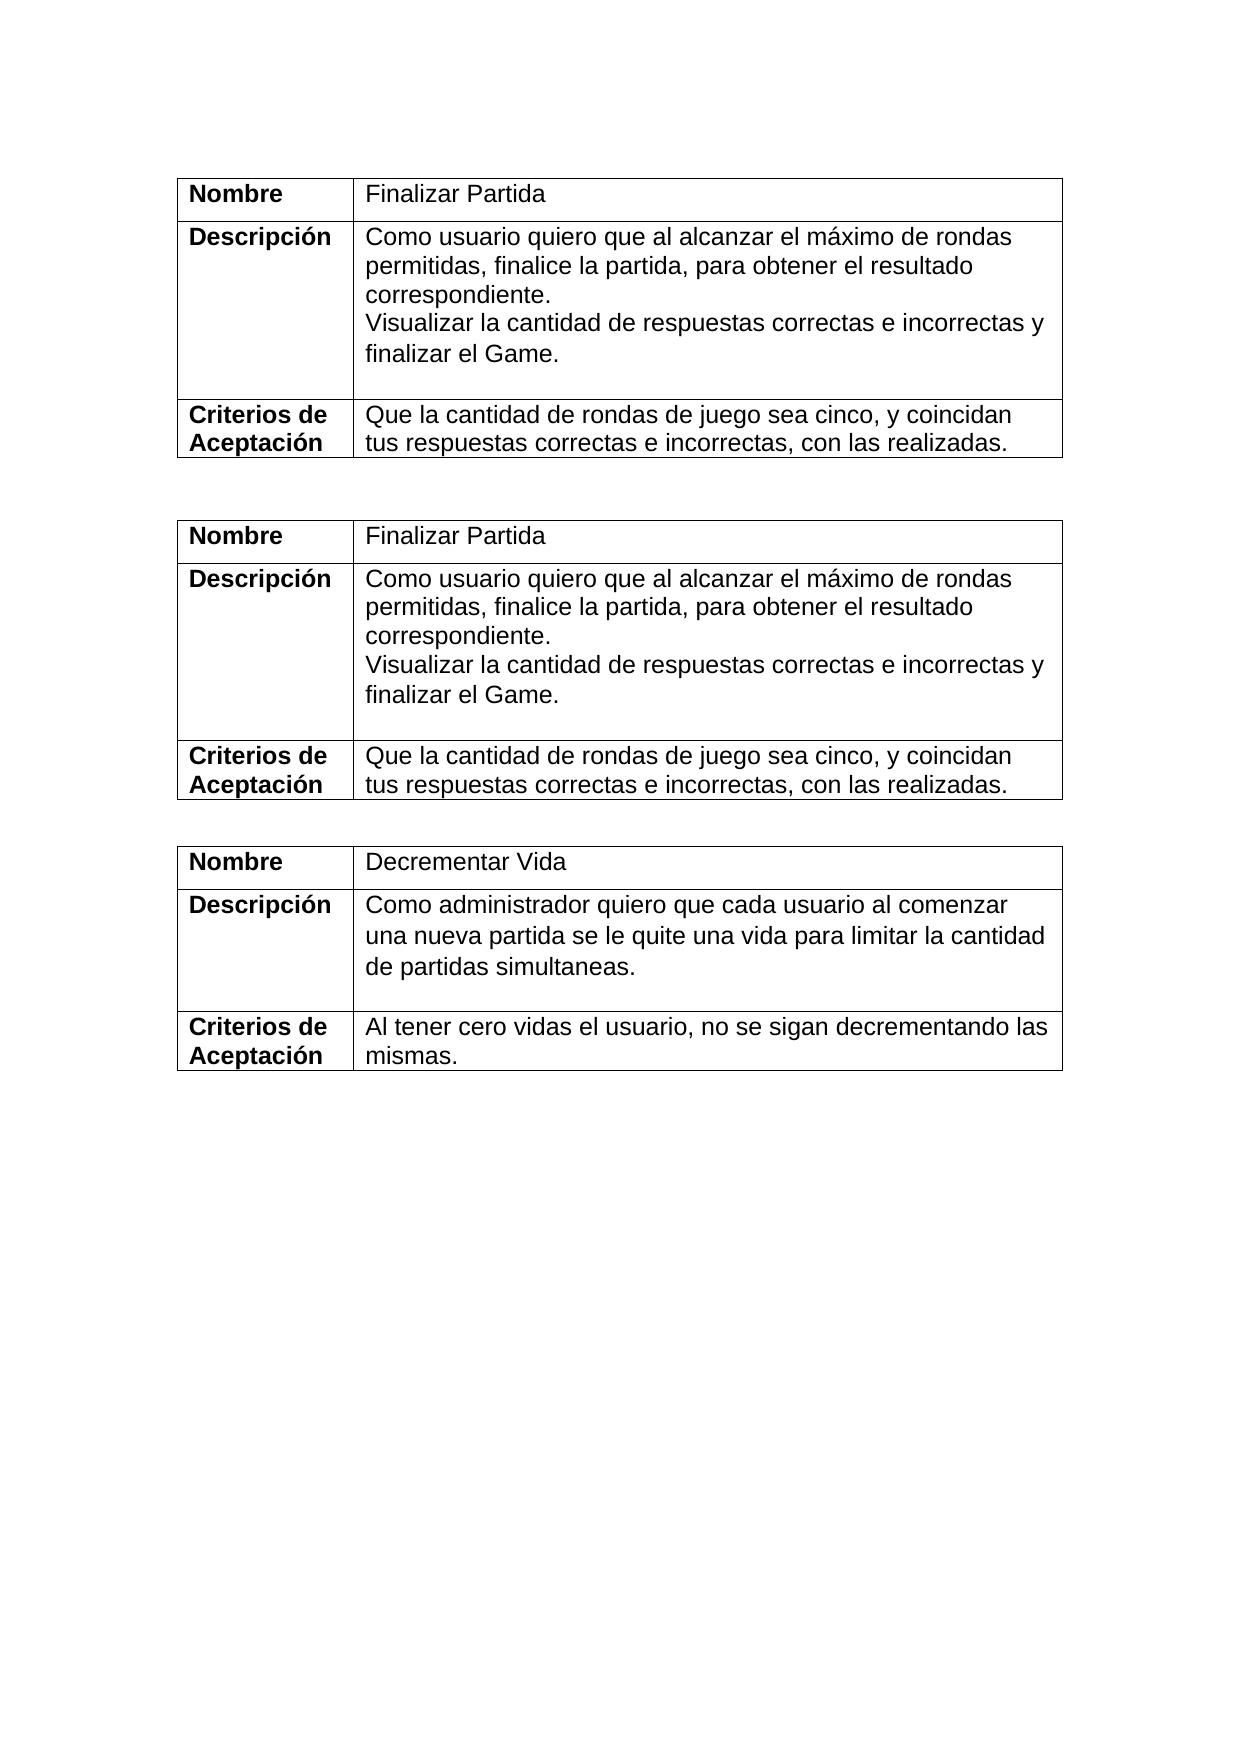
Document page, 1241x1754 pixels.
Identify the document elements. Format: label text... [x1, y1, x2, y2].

table_cell Como usuario quiero que al alcanzar el máximo de rondas permitidas, finalice la partida, para obtener el resultado correspondiente. Visualizar la cantidad de respuestas correctas e incorrectas y finalizar el Game. [354, 564, 1062, 740]
table_header Nombre [178, 179, 353, 221]
table_cell Descripción [178, 564, 353, 740]
table_cell Como administrador quiero que cada usuario al comenzar una nueva partida se le quite una vida para limitar la cantidad de partidas simultaneas. [354, 890, 1062, 1011]
table_header Decrementar Vida [354, 847, 1062, 889]
table_cell Como usuario quiero que al alcanzar el máximo de rondas permitidas, finalice la partida, para obtener el resultado correspondiente. Visualizar la cantidad de respuestas correctas e incorrectas y finalizar el Game. [354, 222, 1062, 399]
table_cell Que la cantidad de rondas de juego sea cinco, y coincidan tus respuestas correctas e incorrectas, con las realizadas. [354, 741, 1062, 798]
table_header Finalizar Partida [354, 179, 1062, 221]
table_cell Descripción [178, 222, 353, 399]
table_cell Criterios de Aceptación [178, 741, 353, 798]
table_header Nombre [178, 847, 353, 889]
table_cell Criterios de Aceptación [178, 400, 353, 457]
table_cell Criterios de Aceptación [178, 1012, 353, 1069]
table_cell Descripción [178, 890, 353, 1011]
table_cell Que la cantidad de rondas de juego sea cinco, y coincidan tus respuestas correctas e incorrectas, con las realizadas. [354, 400, 1062, 457]
table_header Nombre [178, 521, 353, 562]
table_cell Al tener cero vidas el usuario, no se sigan decrementando las mismas. [354, 1012, 1062, 1069]
table_header Finalizar Partida [354, 521, 1062, 562]
